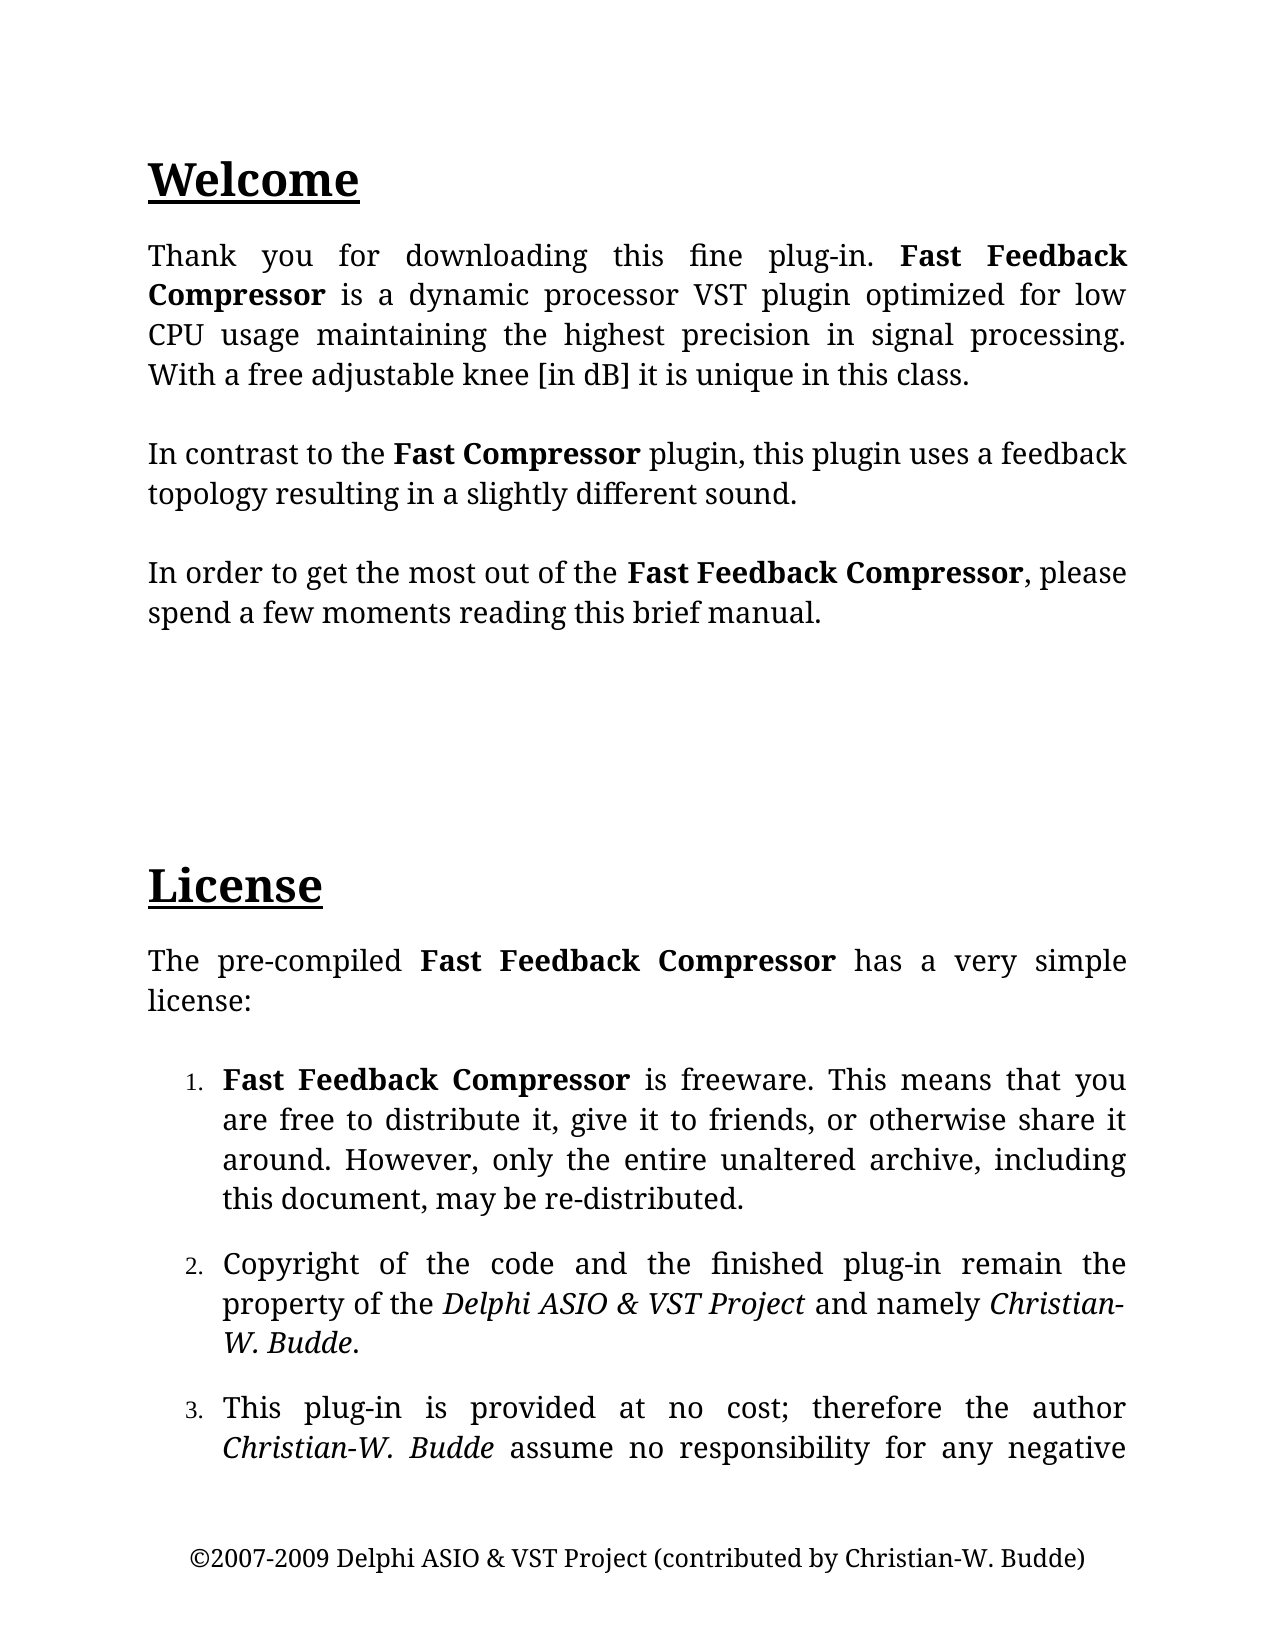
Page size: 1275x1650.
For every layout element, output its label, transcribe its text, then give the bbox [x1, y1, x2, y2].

subtitle Welcome [148, 148, 1127, 210]
list Copyright of the code and the finished plug-in remain the property of the Delphi ASIO & VST Project and namely Christian-W. Budde. [185, 1243, 1127, 1362]
text The pre-compiled Fast Feedback Compressor has a very simple license: [148, 940, 1127, 1020]
subtitle License [148, 853, 1127, 915]
list This plug-in is provided at no cost; therefore the author Christian-W. Budde assume no responsibility for any negative [185, 1387, 1127, 1467]
text In order to get the most out of the Fast Feedback Compressor, please spend a few moments reading this brief manual. [148, 552, 1127, 632]
list Fast Feedback Compressor is freeware. This means that you are free to distribute it, give it to friends, or otherwise share it around. However, only the entire unaltered archive, including this document, may be re-distributed. [185, 1059, 1127, 1218]
text In contrast to the Fast Compressor plugin, this plugin uses a feedback topology resulting in a slightly different sound. [148, 433, 1127, 513]
text Thank you for downloading this fine plug-in. Fast Feedback Compressor is a dynamic processor VST plugin optimized for low CPU usage maintaining the highest precision in signal processing. With a free adjustable knee [in dB] it is unique in this class. [148, 235, 1127, 394]
